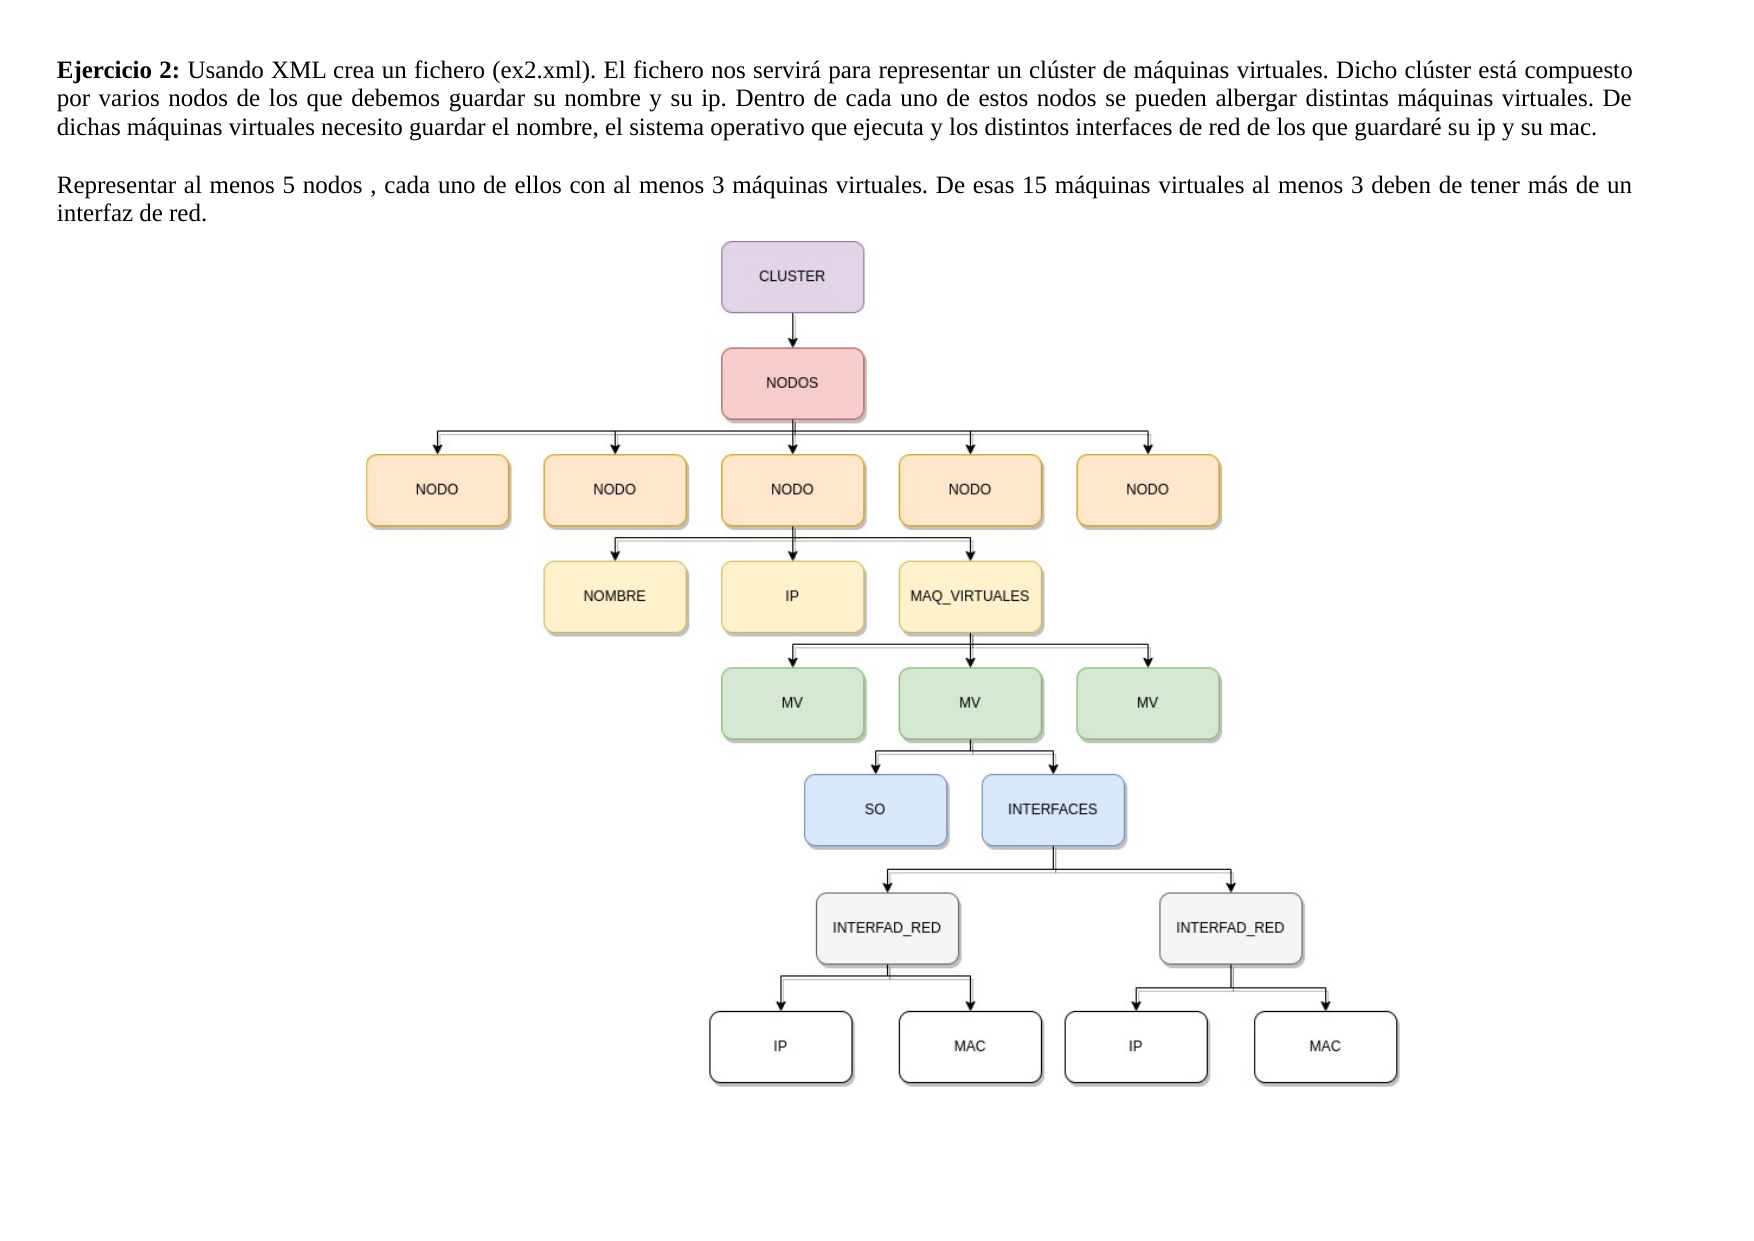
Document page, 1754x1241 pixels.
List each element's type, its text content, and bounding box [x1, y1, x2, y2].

text Ejercicio 2: Usando XML crea un fichero (ex2.xml). El fichero nos servirá para representar un clúster de máquinas virtuales. Dicho clúster está compuesto por varios nodos de los que debemos guardar su nombre y su ip. Dentro de cada uno de estos nodos se pueden albergar distintas máquinas virtuales. De dichas máquinas virtuales necesito guardar el nombre, el sistema operativo que ejecuta y los distintos interfaces de red de los que guardaré su ip y su mac. [57, 55, 1635, 141]
picture [366, 241, 1400, 1088]
text Representar al menos 5 nodos , cada uno de ellos con al menos 3 máquinas virtuales. De esas 15 máquinas virtuales al menos 3 deben de tener más de un interfaz de red. [57, 170, 1635, 227]
